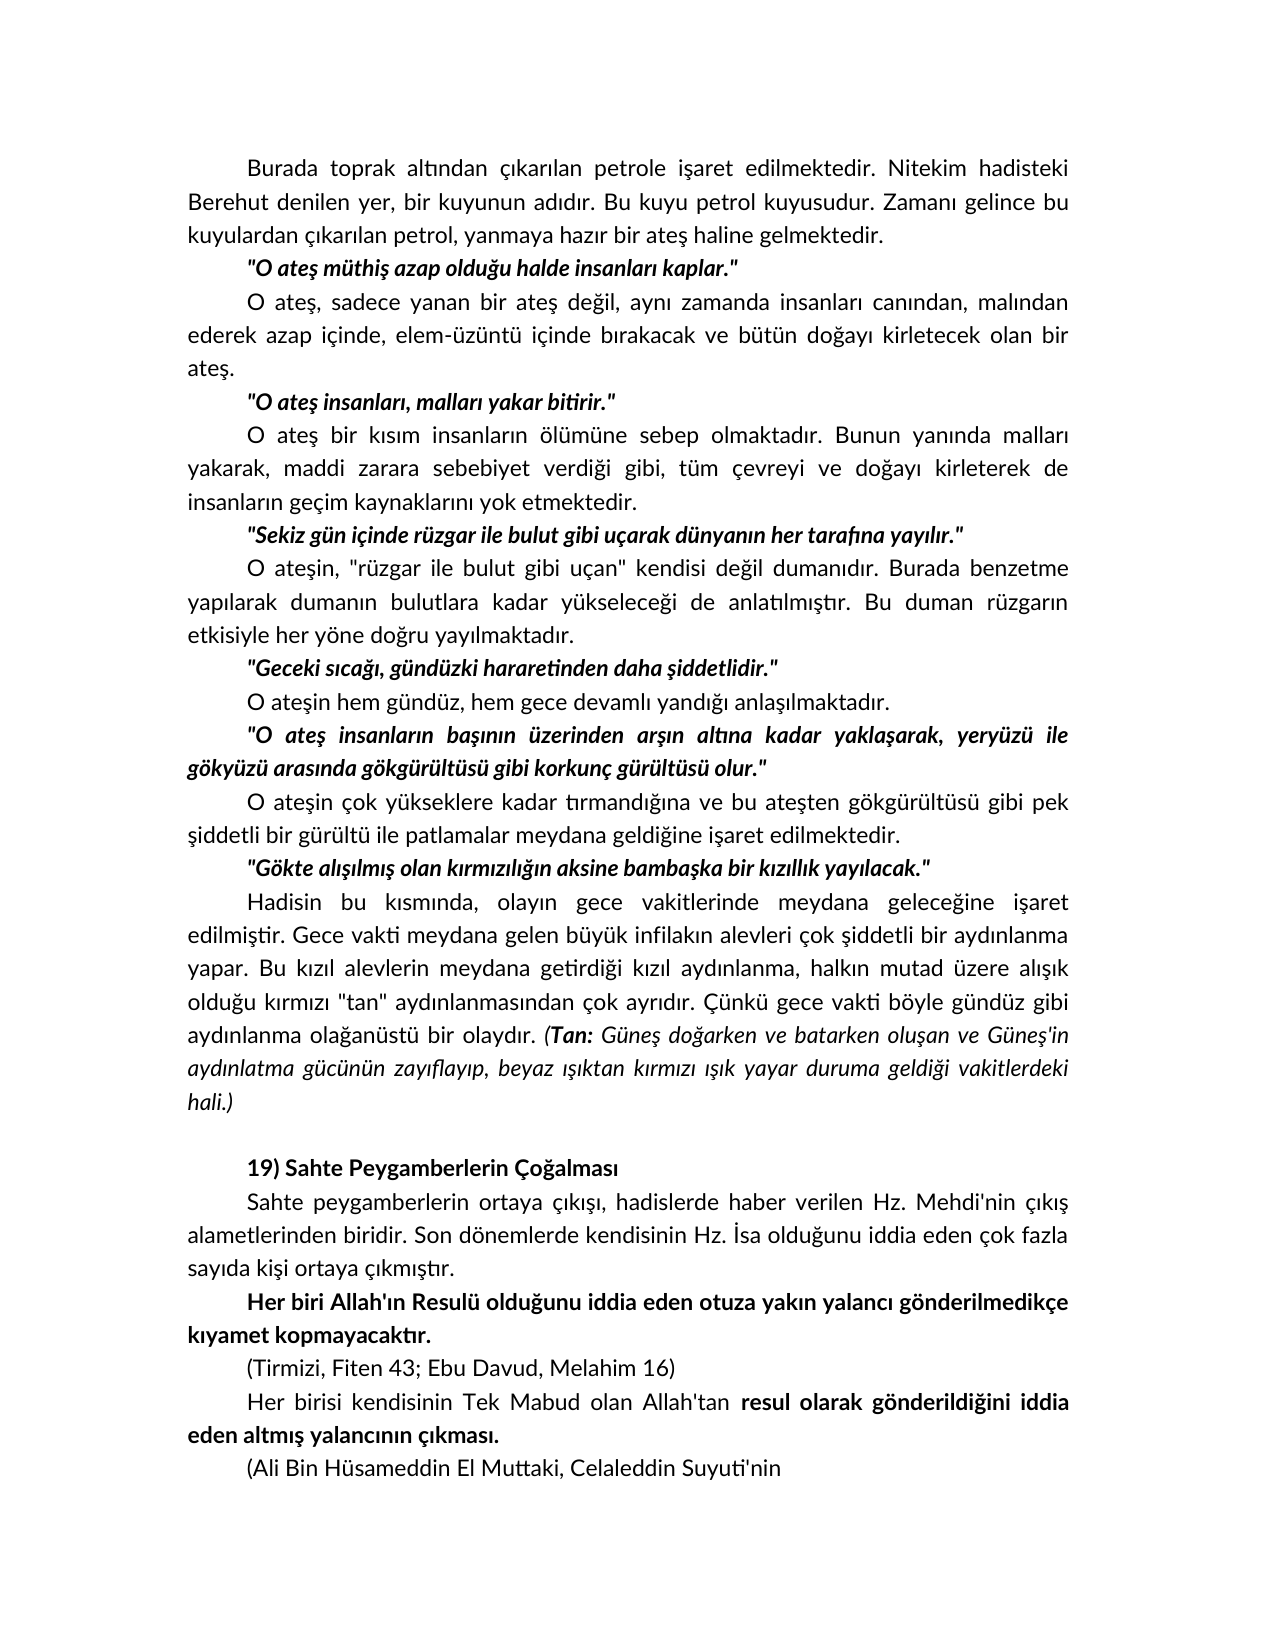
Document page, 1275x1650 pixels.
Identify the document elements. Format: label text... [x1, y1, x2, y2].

text "Gökte alışılmış olan kırmızılığın aksine bambaşka bir kızıllık yayılacak." [187, 850, 1070, 883]
text O ateş bir kısım insanların ölümüne sebep olmaktadır. Bunun yanında malları yakarak, maddi zarara sebebiyet verdiği gibi, tüm çevreyi ve doğayı kirleterek de insanların geçim kaynaklarını yok etmektedir. [187, 417, 1070, 517]
text "O ateş insanların başının üzerinden arşın altına kadar yaklaşarak, yeryüzü ile gökyüzü arasında gökgürültüsü gibi korkunç gürültüsü olur." [187, 717, 1070, 783]
text 19) Sahte Peygamberlerin Çoğalması [187, 1150, 1070, 1183]
text O ateşin hem gündüz, hem gece devamlı yandığı anlaşılmaktadır. [187, 683, 1070, 717]
text (Tirmizi, Fiten 43; Ebu Davud, Melahim 16) [187, 1350, 1070, 1383]
text "O ateş insanları, malları yakar bitirir." [187, 383, 1070, 417]
text "Sekiz gün içinde rüzgar ile bulut gibi uçarak dünyanın her tarafına yayılır." [187, 517, 1070, 550]
text Her birisi kendisinin Tek Mabud olan Allah'tan resul olarak gönderildiğini iddia eden altmış yalancının çıkması. [187, 1383, 1070, 1450]
text O ateşin çok yükseklere kadar tırmandığına ve bu ateşten gökgürültüsü gibi pek şiddetli bir gürültü ile patlamalar meydana geldiğine işaret edilmektedir. [187, 783, 1070, 850]
text "O ateş müthiş azap olduğu halde insanları kaplar." [187, 250, 1070, 283]
text O ateş, sadece yanan bir ateş değil, aynı zamanda insanları canından, malından ederek azap içinde, elem-üzüntü içinde bırakacak ve bütün doğayı kirletecek olan bir ateş. [187, 283, 1070, 383]
text Her biri Allah'ın Resulü olduğunu iddia eden otuza yakın yalancı gönderilmedikçe kıyamet kopmayacaktır. [187, 1283, 1070, 1350]
text O ateşin, "rüzgar ile bulut gibi uçan" kendisi değil dumanıdır. Burada benzetme yapılarak dumanın bulutlara kadar yükseleceği de anlatılmıştır. Bu duman rüzgarın etkisiyle her yöne doğru yayılmaktadır. [187, 550, 1070, 650]
text Hadisin bu kısmında, olayın gece vakitlerinde meydana geleceğine işaret edilmiştir. Gece vakti meydana gelen büyük infilakın alevleri çok şiddetli bir aydınlanma yapar. Bu kızıl alevlerin meydana getirdiği kızıl aydınlanma, halkın mutad üzere alışık olduğu kırmızı "tan" aydınlanmasından çok ayrıdır. Çünkü gece vakti böyle gündüz gibi aydınlanma olağanüstü bir olaydır. (Tan: Güneş doğarken ve batarken oluşan ve Güneş'in aydınlatma gücünün zayıflayıp, beyaz ışıktan kırmızı ışık yayar duruma geldiği vakitlerdeki hali.) [187, 883, 1070, 1117]
text (Ali Bin Hüsameddin El Muttaki, Celaleddin Suyuti'nin [187, 1450, 1070, 1483]
text Sahte peygamberlerin ortaya çıkışı, hadislerde haber verilen Hz. Mehdi'nin çıkış alametlerinden biridir. Son dönemlerde kendisinin Hz. İsa olduğunu iddia eden çok fazla sayıda kişi ortaya çıkmıştır. [187, 1183, 1070, 1283]
text "Geceki sıcağı, gündüzki hararetinden daha şiddetlidir." [187, 650, 1070, 683]
text Burada toprak altından çıkarılan petrole işaret edilmektedir. Nitekim hadisteki Berehut denilen yer, bir kuyunun adıdır. Bu kuyu petrol kuyusudur. Zamanı gelince bu kuyulardan çıkarılan petrol, yanmaya hazır bir ateş haline gelmektedir. [187, 150, 1070, 250]
